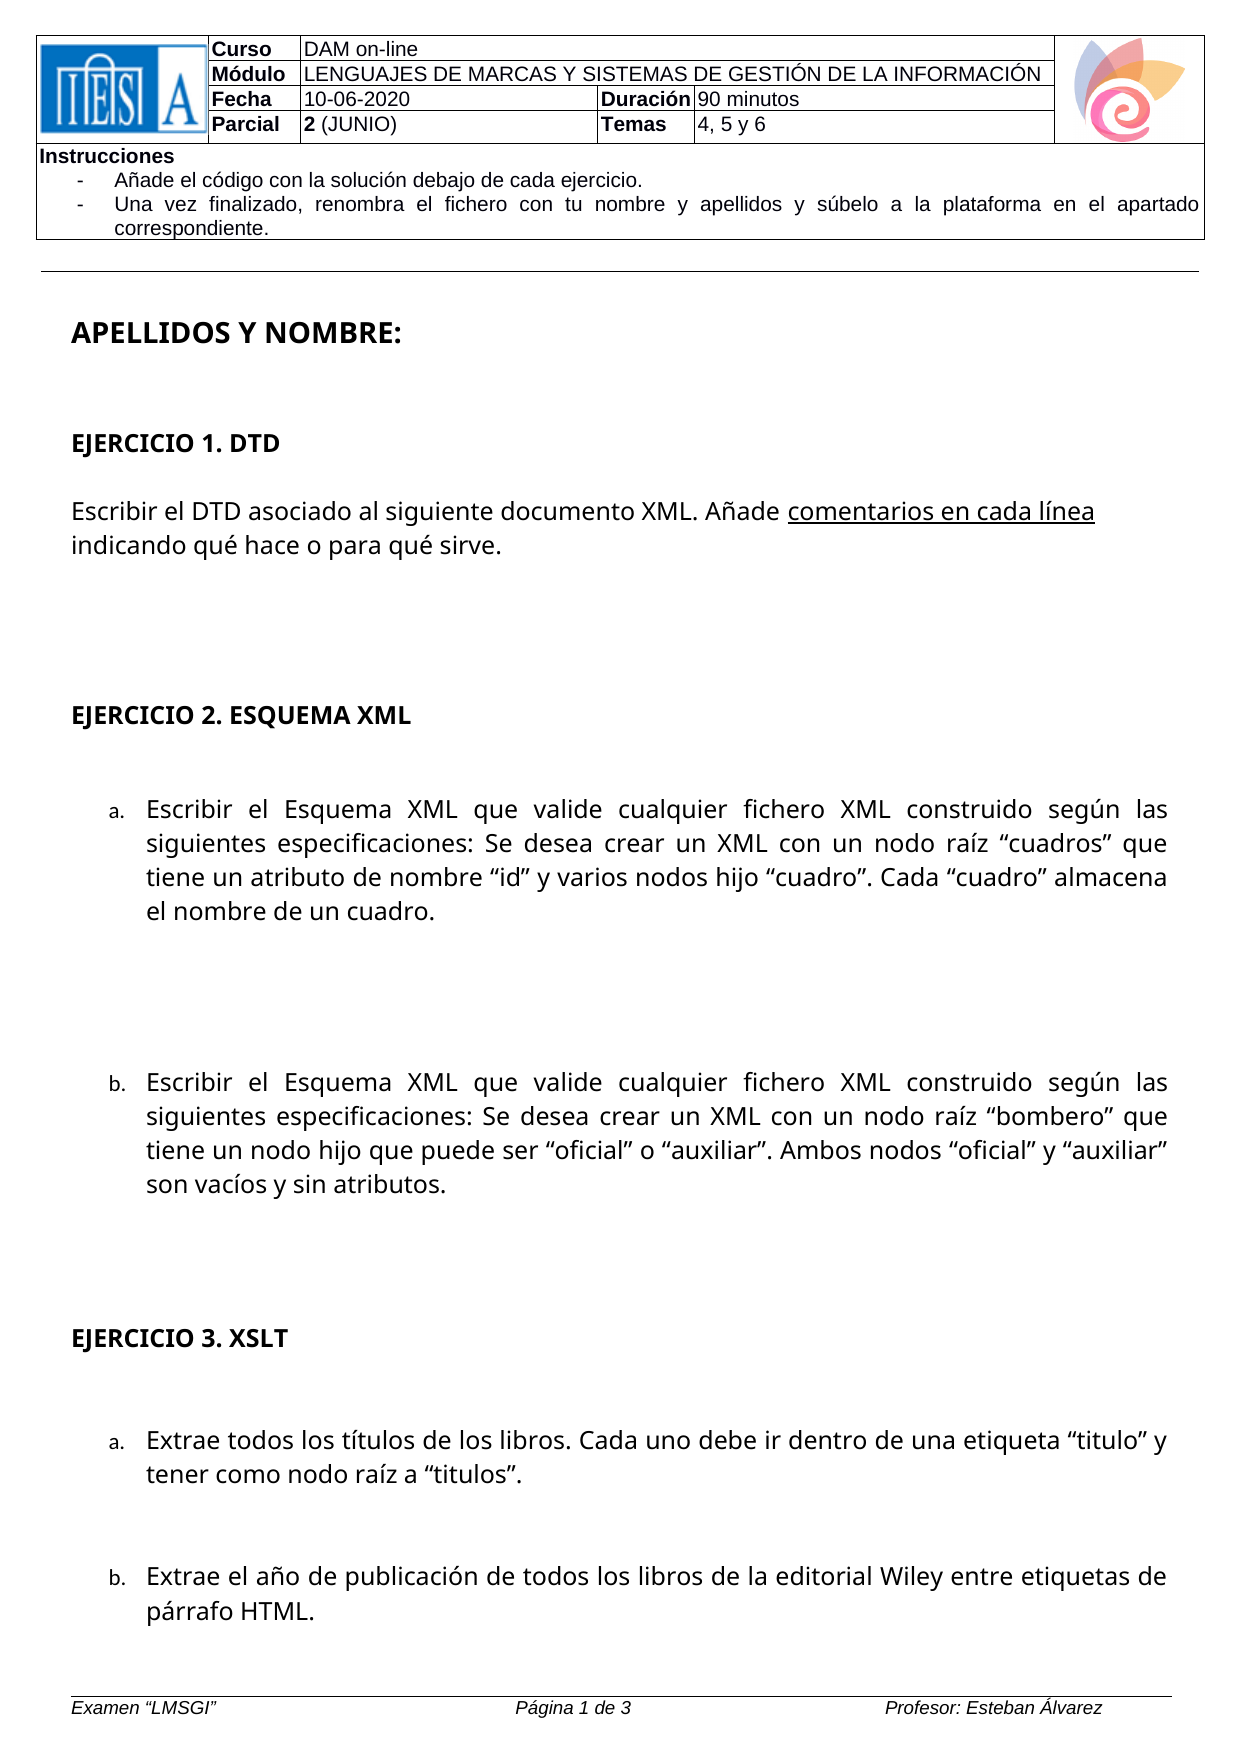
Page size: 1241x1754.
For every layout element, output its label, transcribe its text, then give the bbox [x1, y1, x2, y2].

list Escribir el Esquema XML que valide cualquier fichero XML construido según las siguientes especificaciones: Se desea crear un XML con un nodo raíz “bombero” que tiene un nodo hijo que puede ser “oficial” o “auxiliar”. Ambos nodos “oficial” y “auxiliar” son vacíos y sin atributos. [108, 1064, 1169, 1201]
text Escribir el DTD asociado al siguiente documento XML. Añade comentarios en cada línea indicando qué hace o para qué sirve. [71, 493, 1169, 562]
text APELLIDOS Y NOMBRE: [71, 312, 1169, 352]
text EJERCICIO 1. DTD [71, 425, 1169, 459]
text EJERCICIO 3. XSLT [71, 1321, 1169, 1355]
text EJERCICIO 2. ESQUEMA XML [71, 698, 1169, 732]
list Escribir el Esquema XML que valide cualquier fichero XML construido según las siguientes especificaciones: Se desea crear un XML con un nodo raíz “cuadros” que tiene un atributo de nombre “id” y varios nodos hijo “cuadro”. Cada “cuadro” almacena el nombre de un cuadro. [108, 792, 1169, 928]
list Extrae todos los títulos de los libros. Cada uno debe ir dentro de una etiqueta “titulo” y tener como nodo raíz a “titulos”. [108, 1423, 1169, 1491]
list Extrae el año de publicación de todos los libros de la editorial Wiley entre etiquetas de párrafo HTML. [108, 1559, 1169, 1627]
